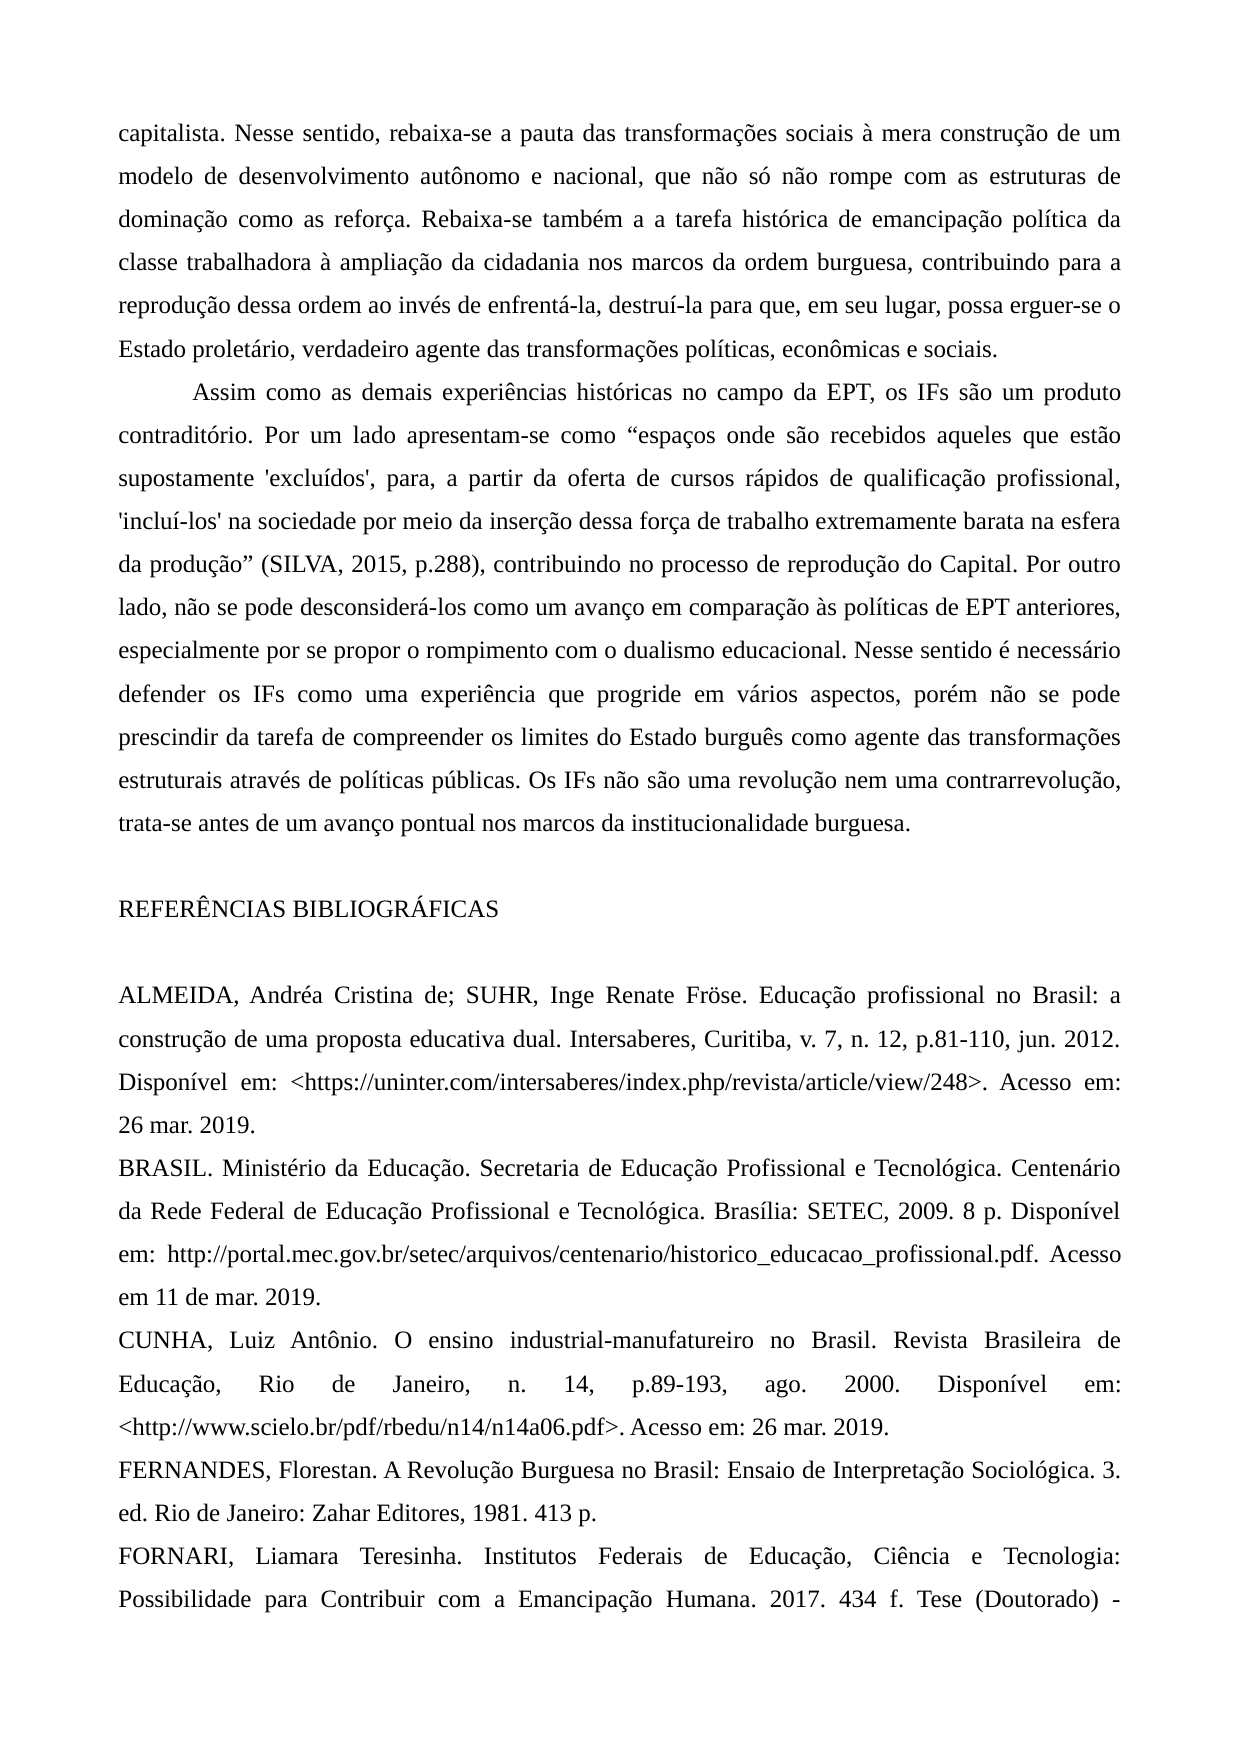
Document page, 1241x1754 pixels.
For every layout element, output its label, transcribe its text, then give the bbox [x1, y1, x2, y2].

text BRASIL. Ministério da Educação. Secretaria de Educação Profissional e Tecnológica. Centenário da Rede Federal de Educação Profissional e Tecnológica. Brasília: SETEC, 2009. 8 p. Disponível em: http://portal.mec.gov.br/setec/arquivos/centenario/historico_educacao_profissional.pdf. Acesso em 11 de mar. 2019. [118, 1153, 1122, 1311]
text capitalista. Nesse sentido, rebaixa-se a pauta das transformações sociais à mera construção de um modelo de desenvolvimento autônomo e nacional, que não só não rompe com as estruturas de dominação como as reforça. Rebaixa-se também a a tarefa histórica de emancipação política da classe trabalhadora à ampliação da cidadania nos marcos da ordem burguesa, contribuindo para a reprodução dessa ordem ao invés de enfrentá-la, destruí-la para que, em seu lugar, possa erguer-se o Estado proletário, verdadeiro agente das transformações políticas, econômicas e sociais. [118, 118, 1122, 362]
text CUNHA, Luiz Antônio. O ensino industrial-manufatureiro no Brasil. Revista Brasileira de Educação, Rio de Janeiro, n. 14, p.89-193, ago. 2000. Disponível em: <http://www.scielo.br/pdf/rbedu/n14/n14a06.pdf>. Acesso em: 26 mar. 2019. [118, 1326, 1122, 1441]
text FERNANDES, Florestan. A Revolução Burguesa no Brasil: Ensaio de Interpretação Sociológica. 3. ed. Rio de Janeiro: Zahar Editores, 1981. 413 p. [118, 1455, 1122, 1527]
text FORNARI, Liamara Teresinha. Institutos Federais de Educação, Ciência e Tecnologia: Possibilidade para Contribuir com a Emancipação Humana. 2017. 434 f. Tese (Doutorado) [118, 1541, 1122, 1613]
text ALMEIDA, Andréa Cristina de; SUHR, Inge Renate Fröse. Educação profissional no Brasil: a construção de uma proposta educativa dual. Intersaberes, Curitiba, v. 7, n. 12, p.81-110, jun. 2012. Disponível em: <https://uninter.com/intersaberes/index.php/revista/article/view/248>. Acesso em: 26 mar. 2019. [118, 981, 1122, 1139]
text Assim como as demais experiências históricas no campo da EPT, os IFs são um produto contraditório. Por um lado apresentam-se como “espaços onde são recebidos aqueles que estão supostamente 'excluídos', para, a partir da oferta de cursos rápidos de qualificação profissional, 'incluí-los' na sociedade por meio da inserção dessa força de trabalho extremamente barata na esfera da produção” (SILVA, 2015, p.288), contribuindo no processo de reprodução do Capital. Por outro lado, não se pode desconsiderá-los como um avanço em comparação às políticas de EPT anteriores, especialmente por se propor o rompimento com o dualismo educacional. Nesse sentido é necessário defender os IFs como uma experiência que progride em vários aspectos, porém não se pode prescindir da tarefa de compreender os limites do Estado burguês como agente das transformações estruturais através de políticas públicas. Os IFs não são uma revolução nem uma contrarrevolução, trata-se antes de um avanço pontual nos marcos da institucionalidade burguesa. [118, 377, 1122, 837]
text REFERÊNCIAS BIBLIOGRÁFICAS [118, 894, 1122, 923]
